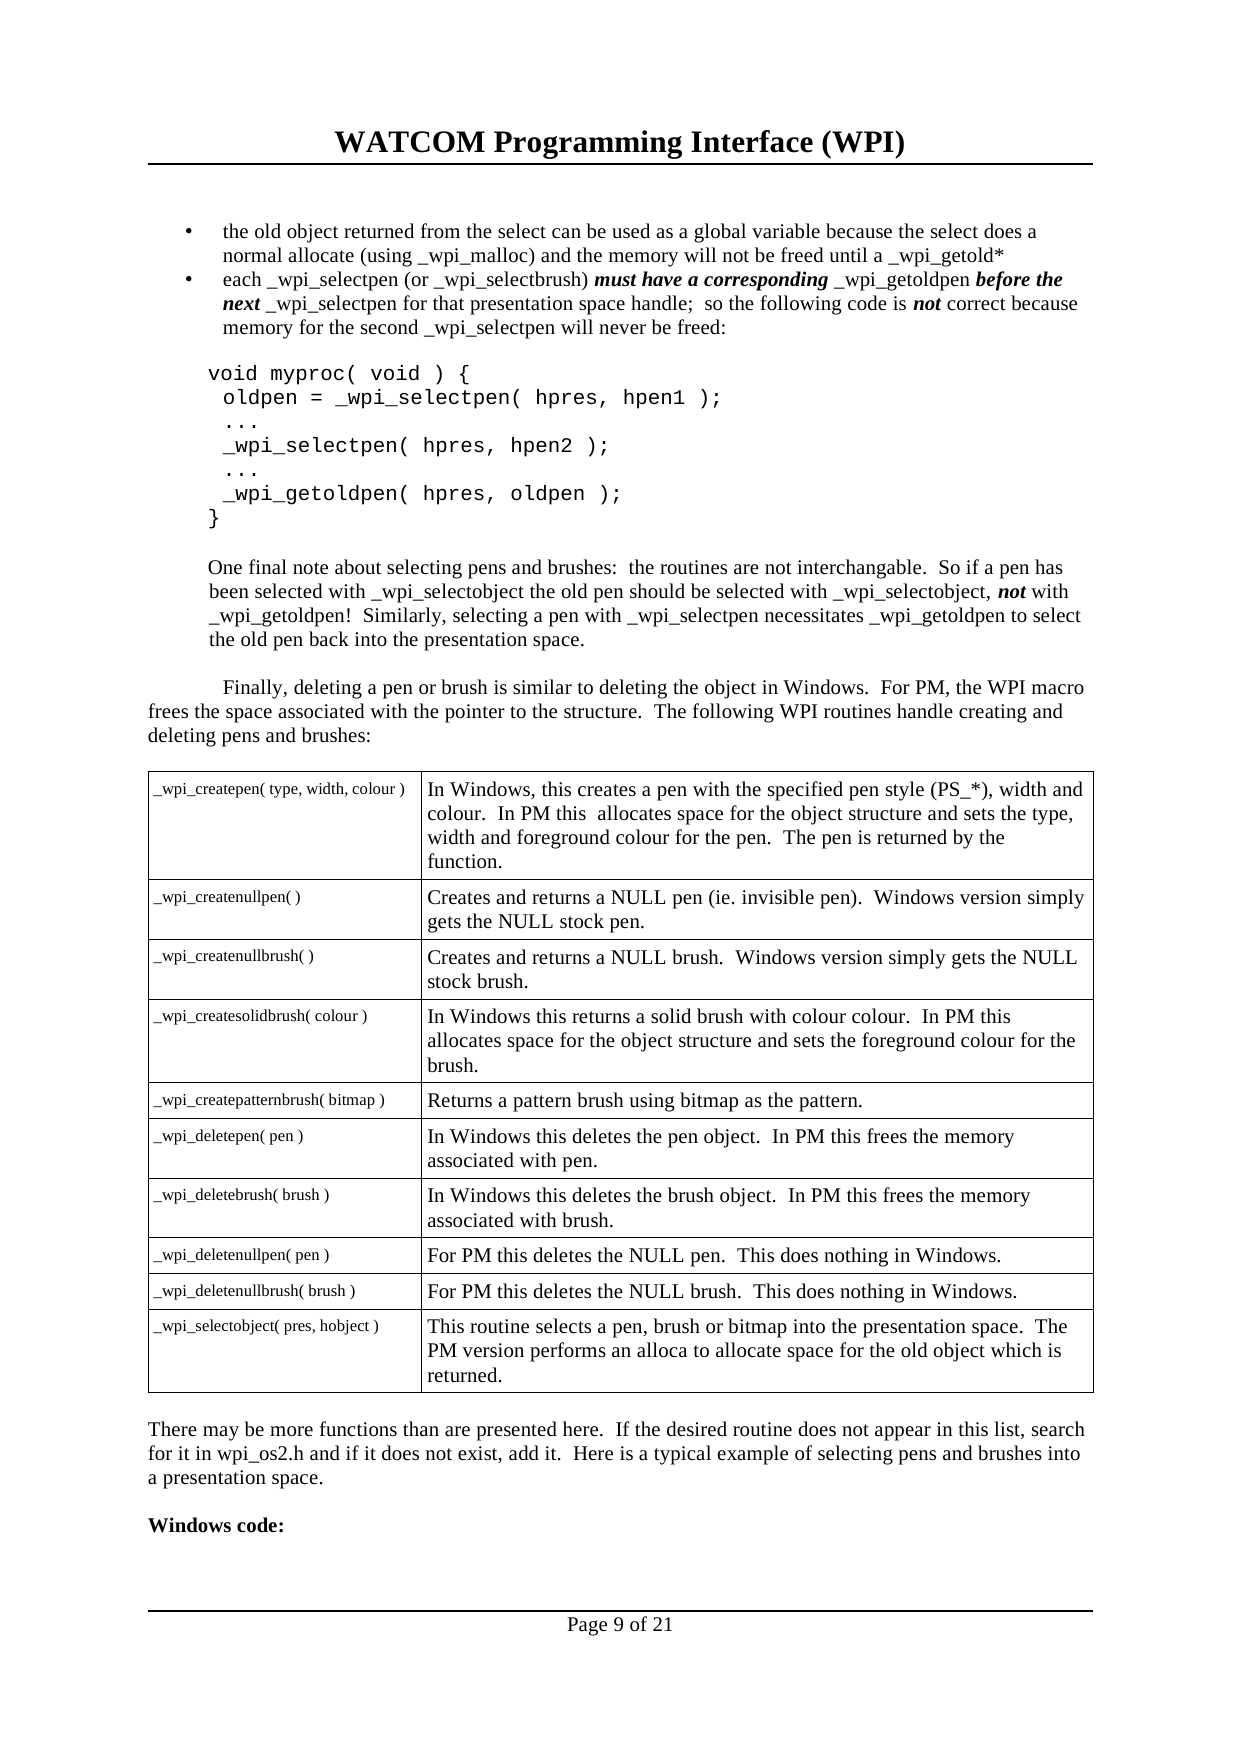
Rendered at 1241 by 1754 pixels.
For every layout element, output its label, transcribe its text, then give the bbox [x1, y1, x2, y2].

table_cell _wpi_deletenullpen( pen ) [149, 1238, 421, 1273]
table_cell For PM this deletes the NULL brush. This does nothing in Windows. [422, 1274, 1093, 1308]
table_cell This routine selects a pen, brush or bitmap into the presentation space. The PM version performs an alloca to allocate space for the old object which is returned. [422, 1310, 1093, 1392]
text One final note about selecting pens and brushes: the routines are not interchangable. So if a pen has been selected with _wpi_selectobject the old pen should be selected with _wpi_selectobject, not with _wpi_getoldpen! Similarly, selecting a pen with _wpi_selectpen necessitates _wpi_getoldpen to select the old pen back into the presentation space. [208, 555, 1093, 651]
table_cell _wpi_createnullbrush( ) [149, 940, 421, 998]
text _wpi_selectpen( hpres, hpen2 ); [208, 435, 1093, 459]
table_cell Creates and returns a NULL brush. Windows version simply gets the NULL stock brush. [422, 940, 1093, 998]
table_cell _wpi_createsolidbrush( colour ) [149, 1000, 421, 1082]
text oldpen = _wpi_selectpen( hpres, hpen1 ); [208, 387, 1093, 411]
text ... [208, 459, 1093, 483]
list the old object returned from the select can be used as a global variable because the select does a normal allocate (using _wpi_malloc) and the memory will not be freed until a _wpi_getold* [185, 218, 1093, 267]
text ... [208, 411, 1093, 435]
list each _wpi_selectpen (or _wpi_selectbrush) must have a corresponding _wpi_getoldpen before the next _wpi_selectpen for that presentation space handle; so the following code is not correct because memory for the second _wpi_selectpen will never be freed: [185, 267, 1093, 339]
text _wpi_getoldpen( hpres, oldpen ); [208, 483, 1093, 507]
text } [208, 507, 1093, 531]
table_cell _wpi_selectobject( pres, hobject ) [149, 1310, 421, 1392]
table_cell _wpi_deletenullbrush( brush ) [149, 1274, 421, 1308]
table_header _wpi_createpen( type, width, colour ) [149, 772, 421, 879]
text Windows code: [148, 1513, 1093, 1537]
table_cell Returns a pattern brush using bitmap as the pattern. [422, 1083, 1093, 1118]
text There may be more functions than are presented here. If the desired routine does not appear in this list, search for it in wpi_os2.h and if it does not exist, add it. Here is a typical example of selecting pens and brushes into a presentation space. [148, 1416, 1093, 1488]
table_cell For PM this deletes the NULL pen. This does nothing in Windows. [422, 1238, 1093, 1273]
text Finally, deleting a pen or brush is similar to deleting the object in Windows. For PM, the WPI macro frees the space associated with the pointer to the structure. The following WPI routines handle creating and deleting pens and brushes: [148, 675, 1093, 747]
table_cell _wpi_createpatternbrush( bitmap ) [149, 1083, 421, 1118]
table_header In Windows, this creates a pen with the specified pen style (PS_*), width and colour. In PM this allocates space for the object structure and sets the type, width and foreground colour for the pen. The pen is returned by the function. [422, 772, 1093, 879]
table_cell _wpi_deletepen( pen ) [149, 1119, 421, 1177]
table_cell _wpi_deletebrush( brush ) [149, 1179, 421, 1237]
text void myproc( void ) { [208, 363, 1093, 387]
table_cell In Windows this returns a solid brush with colour colour. In PM this allocates space for the object structure and sets the foreground colour for the brush. [422, 1000, 1093, 1082]
table_cell _wpi_createnullpen( ) [149, 880, 421, 939]
table_cell In Windows this deletes the brush object. In PM this frees the memory associated with brush. [422, 1179, 1093, 1237]
table_cell In Windows this deletes the pen object. In PM this frees the memory associated with pen. [422, 1119, 1093, 1177]
table_cell Creates and returns a NULL pen (ie. invisible pen). Windows version simply gets the NULL stock pen. [422, 880, 1093, 939]
